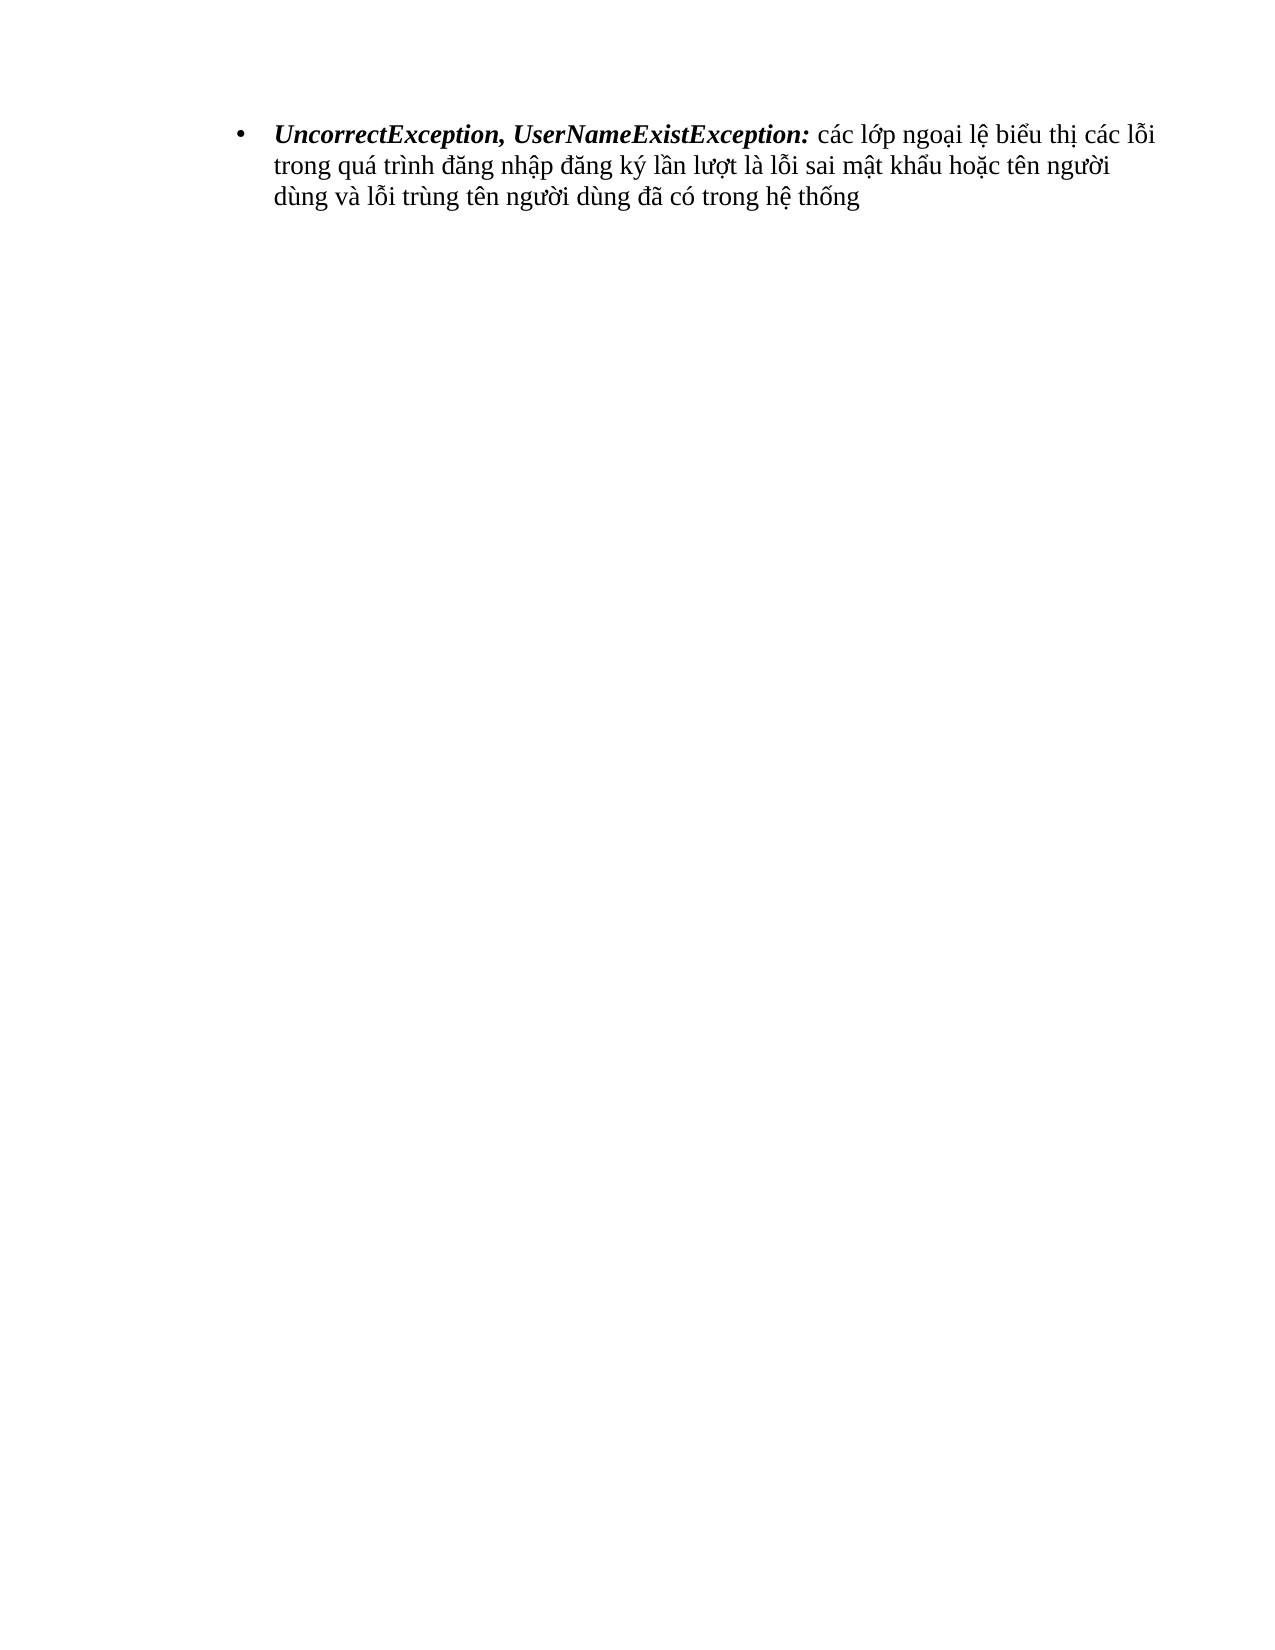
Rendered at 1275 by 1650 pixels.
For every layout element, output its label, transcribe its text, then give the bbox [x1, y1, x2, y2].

list UncorrectException, UserNameExistException: các lớp ngoại lệ biểu thị các lỗi trong quá trình đăng nhập đăng ký lần lượt là lỗi sai mật khẩu hoặc tên người dùng và lỗi trùng tên người dùng đã có trong hệ thống [236, 118, 1157, 212]
